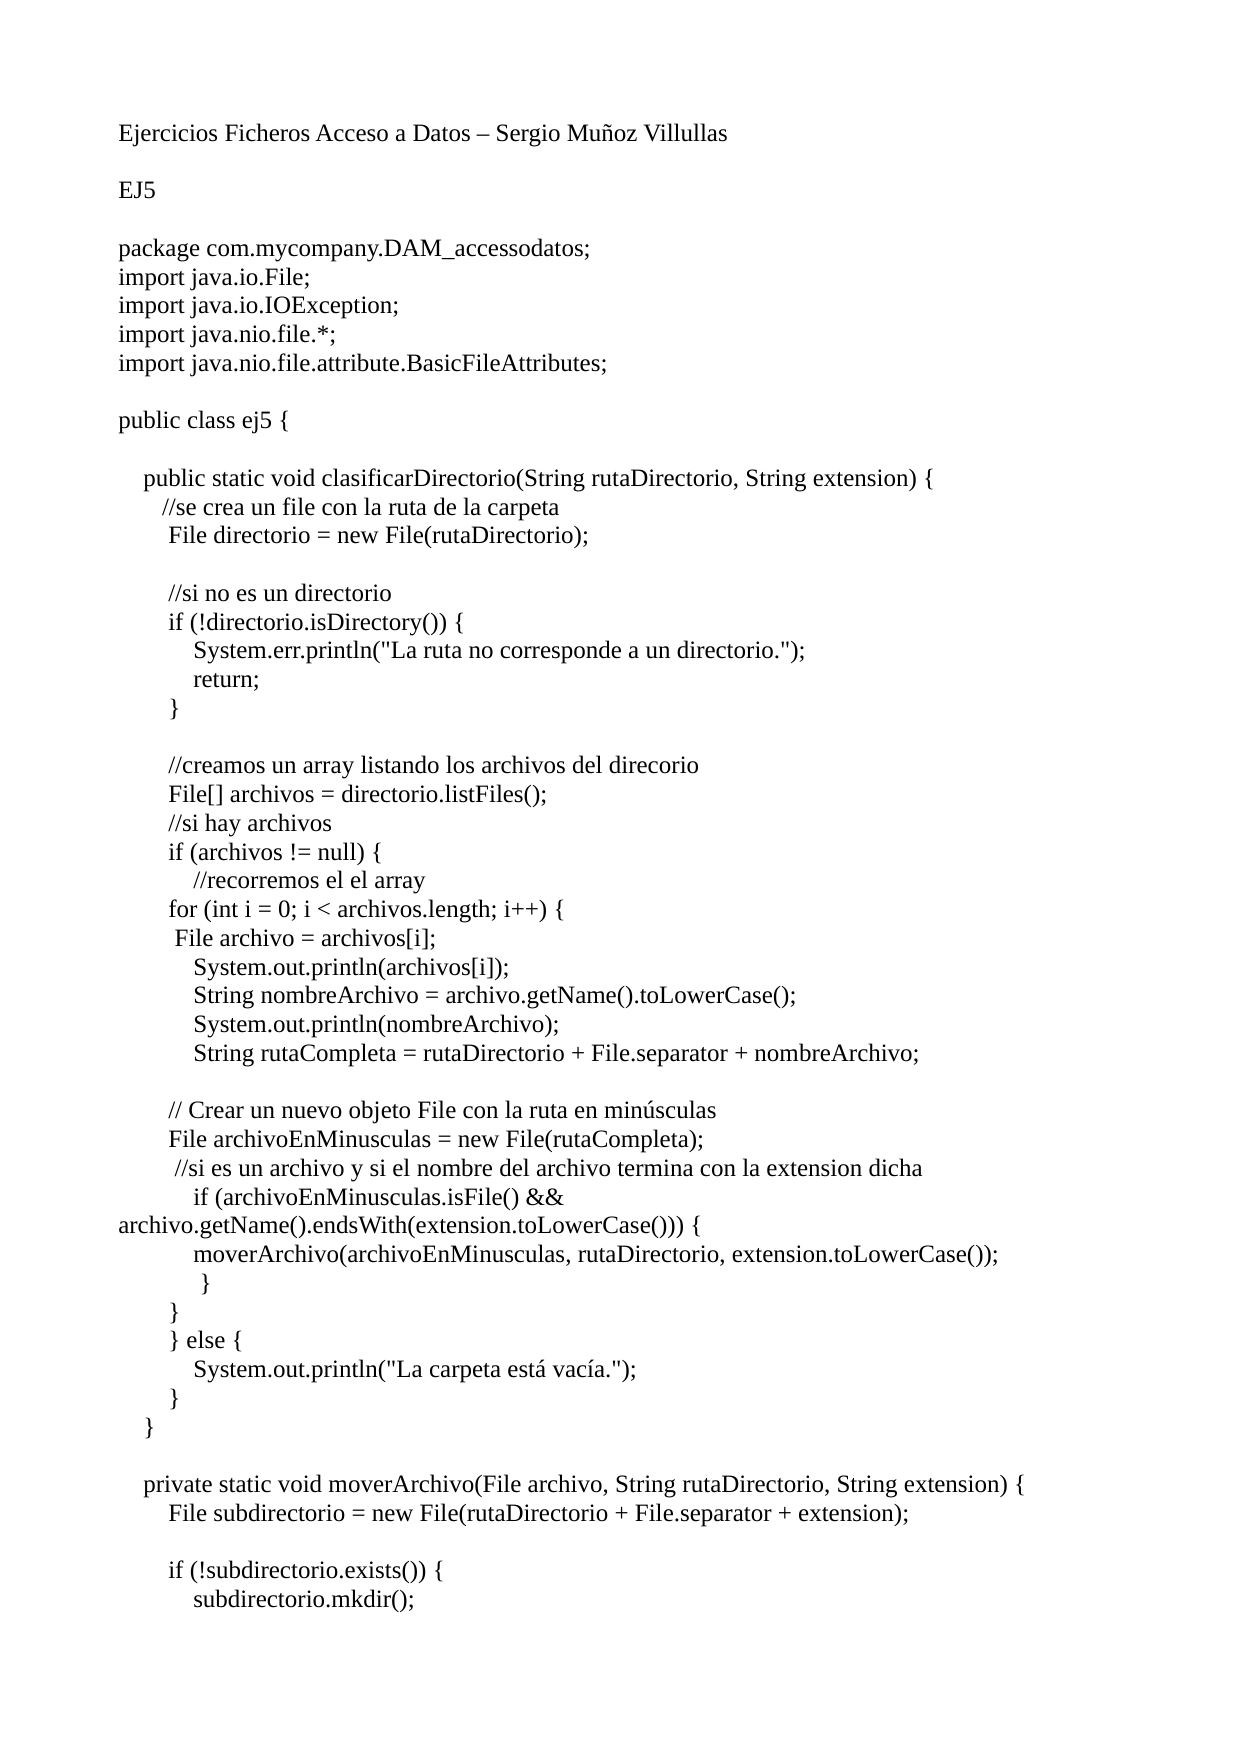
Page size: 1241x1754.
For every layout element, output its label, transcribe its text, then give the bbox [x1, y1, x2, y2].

text System.err.println("La ruta no corresponde a un directorio."); [118, 636, 1122, 664]
text //si hay archivos [118, 808, 1122, 837]
text if (archivoEnMinusculas.isFile() && archivo.getName().endsWith(extension.toLowerCase())) { [118, 1182, 1122, 1239]
text import java.nio.file.*; [118, 319, 1122, 348]
text package com.mycompany.DAM_accessodatos; [118, 233, 1122, 262]
text File[] archivos = directorio.listFiles(); [118, 779, 1122, 808]
text private static void moverArchivo(File archivo, String rutaDirectorio, String extension) { [118, 1469, 1122, 1498]
text String rutaCompleta = rutaDirectorio + File.separator + nombreArchivo; [118, 1038, 1122, 1067]
text System.out.println(nombreArchivo); [118, 1009, 1122, 1038]
text File archivoEnMinusculas = new File(rutaCompleta); [118, 1124, 1122, 1153]
text File subdirectorio = new File(rutaDirectorio + File.separator + extension); [118, 1498, 1122, 1527]
text //recorremos el el array [118, 866, 1122, 894]
text EJ5 [118, 176, 1122, 204]
text } else { [118, 1326, 1122, 1354]
text } [118, 693, 1122, 722]
text //si no es un directorio [118, 578, 1122, 607]
text public class ej5 { [118, 406, 1122, 434]
text //creamos un array listando los archivos del direcorio [118, 751, 1122, 779]
text } [118, 1383, 1122, 1412]
text import java.io.File; [118, 262, 1122, 291]
text String nombreArchivo = archivo.getName().toLowerCase(); [118, 981, 1122, 1009]
text //si es un archivo y si el nombre del archivo termina con la extension dicha [118, 1153, 1122, 1182]
text } [118, 1297, 1122, 1326]
text if (!directorio.isDirectory()) { [118, 607, 1122, 636]
text subdirectorio.mkdir(); [118, 1584, 1122, 1613]
text //se crea un file con la ruta de la carpeta [118, 492, 1122, 521]
text public static void clasificarDirectorio(String rutaDirectorio, String extension) { [118, 463, 1122, 492]
text System.out.println("La carpeta está vacía."); [118, 1354, 1122, 1383]
text import java.nio.file.attribute.BasicFileAttributes; [118, 348, 1122, 377]
text Ejercicios Ficheros Acceso a Datos – Sergio Muñoz Villullas [118, 118, 1122, 147]
text File directorio = new File(rutaDirectorio); [118, 521, 1122, 549]
text import java.io.IOException; [118, 291, 1122, 319]
text if (archivos != null) { [118, 837, 1122, 866]
text // Crear un nuevo objeto File con la ruta en minúsculas [118, 1096, 1122, 1124]
text for (int i = 0; i < archivos.length; i++) { [118, 894, 1122, 923]
text } [118, 1412, 1122, 1441]
text } [118, 1268, 1122, 1297]
text moverArchivo(archivoEnMinusculas, rutaDirectorio, extension.toLowerCase()); [118, 1239, 1122, 1268]
text return; [118, 664, 1122, 693]
text System.out.println(archivos[i]); [118, 952, 1122, 981]
text File archivo = archivos[i]; [118, 923, 1122, 952]
text if (!subdirectorio.exists()) { [118, 1556, 1122, 1584]
